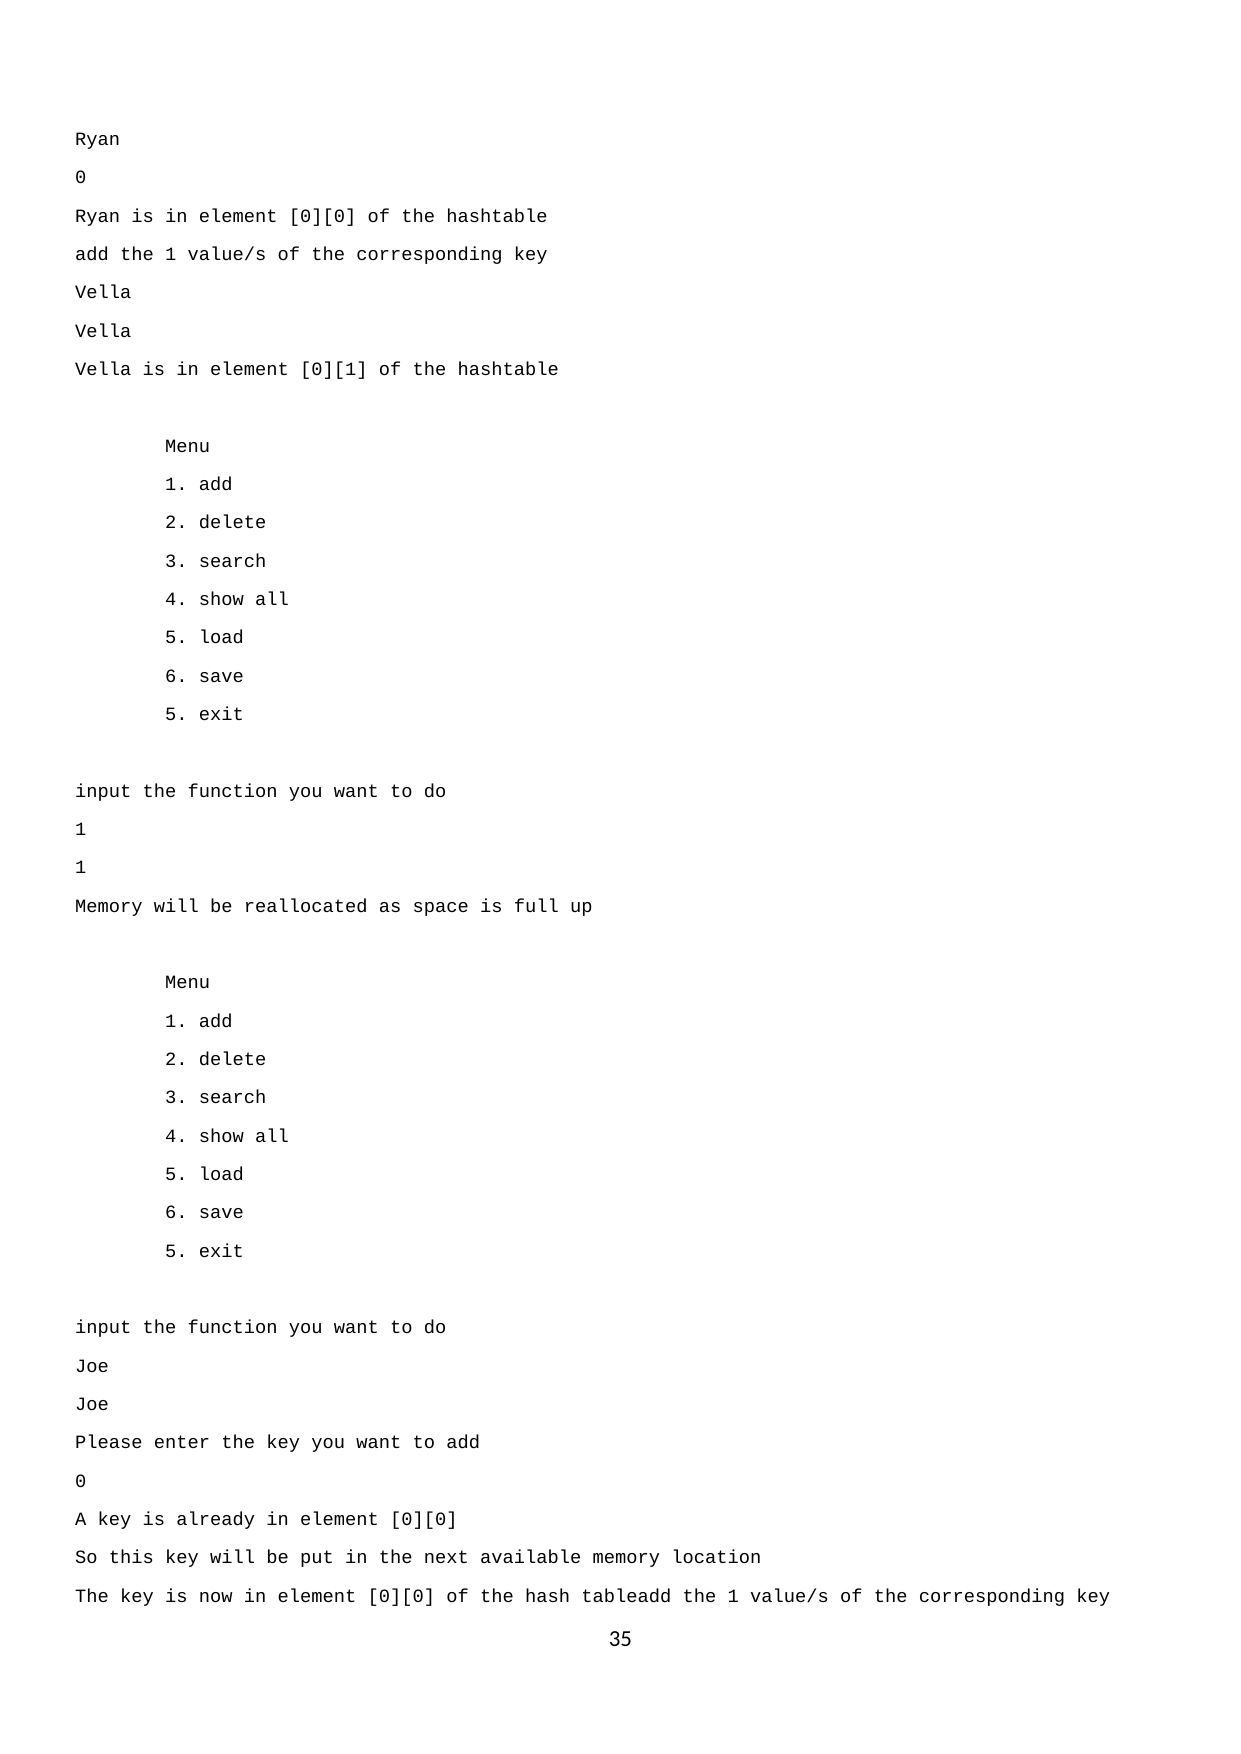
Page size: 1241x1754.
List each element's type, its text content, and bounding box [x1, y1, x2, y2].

text Memory will be reallocated as space is full up [75, 896, 1165, 918]
text 4. show all [75, 1126, 1165, 1148]
text 0 [75, 168, 1165, 189]
text Joe [75, 1395, 1165, 1416]
text 2. delete [75, 513, 1165, 534]
text So this key will be put in the next available memory location [75, 1548, 1165, 1569]
text A key is already in element [0][0] [75, 1510, 1165, 1531]
text 6. save [75, 666, 1165, 688]
text 0 [75, 1471, 1165, 1493]
text 3. search [75, 1088, 1165, 1109]
text input the function you want to do [75, 781, 1165, 803]
text Please enter the key you want to add [75, 1433, 1165, 1454]
text Menu [75, 436, 1165, 458]
text 4. show all [75, 590, 1165, 611]
text 5. exit [75, 1241, 1165, 1263]
text The key is now in element [0][0] of the hash tableadd the 1 value/s of the corresponding key [75, 1586, 1165, 1608]
text Vella is in element [0][1] of the hashtable [75, 360, 1165, 381]
text 1 [75, 858, 1165, 879]
text Joe [75, 1356, 1165, 1378]
text 6. save [75, 1203, 1165, 1224]
text add the 1 value/s of the corresponding key [75, 245, 1165, 266]
text 5. load [75, 1165, 1165, 1186]
text Vella [75, 283, 1165, 304]
text 1. add [75, 475, 1165, 496]
text 5. load [75, 628, 1165, 649]
text 1. add [75, 1011, 1165, 1033]
text Ryan [75, 130, 1165, 151]
text Ryan is in element [0][0] of the hashtable [75, 206, 1165, 228]
text 5. exit [75, 705, 1165, 726]
text Vella [75, 321, 1165, 343]
text Menu [75, 973, 1165, 994]
text 3. search [75, 551, 1165, 573]
text 2. delete [75, 1050, 1165, 1071]
text input the function you want to do [75, 1318, 1165, 1339]
text 1 [75, 820, 1165, 841]
